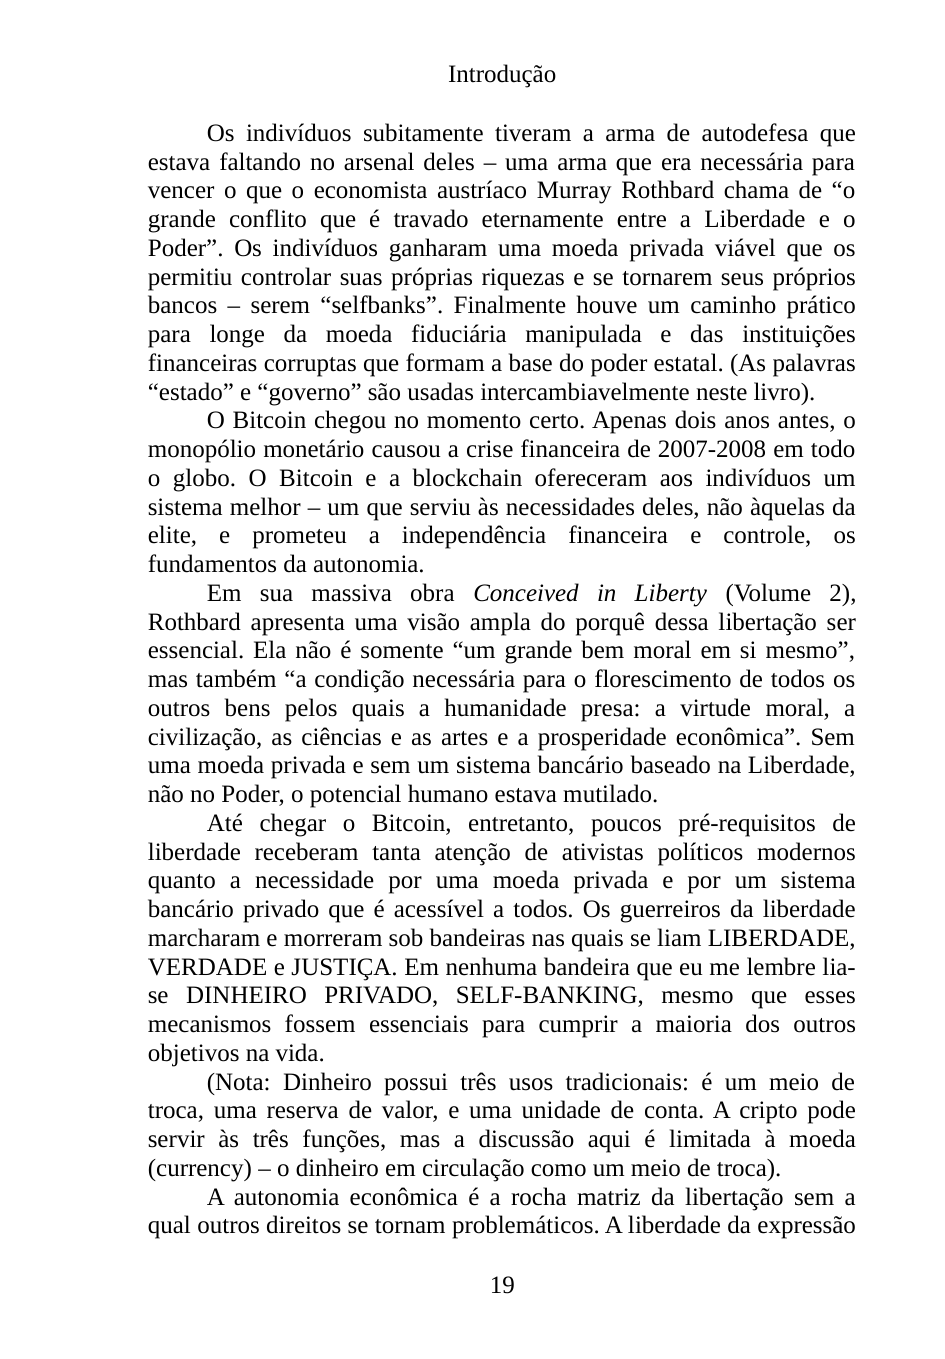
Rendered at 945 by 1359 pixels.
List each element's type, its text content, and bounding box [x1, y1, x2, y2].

text (Nota: Dinheiro possui três usos tradicionais: é um meio de troca, uma reserva de valor, e uma unidade de conta. A cripto pode servir às três funções, mas a discussão aqui é limitada à moeda (currency) – o dinheiro em circulação como um meio de troca). [148, 1067, 856, 1182]
text Até chegar o Bitcoin, entretanto, poucos pré-requisitos de liberdade receberam tanta atenção de ativistas políticos modernos quanto a necessidade por uma moeda privada e por um sistema bancário privado que é acessível a todos. Os guerreiros da liberdade marcharam e morreram sob bandeiras nas quais se liam LIBERDADE, VERDADE e JUSTIÇA. Em nenhuma bandeira que eu me lembre lia-se DINHEIRO PRIVADO, SELF-BANKING, mesmo que esses mecanismos fossem essenciais para cumprir a maioria dos outros objetivos na vida. [148, 808, 856, 1067]
text A autonomia econômica é a rocha matriz da libertação sem a qual outros direitos se tornam problemáticos. A liberdade da expressão [148, 1182, 856, 1239]
text O Bitcoin chegou no momento certo. Apenas dois anos antes, o monopólio monetário causou a crise financeira de 2007-2008 em todo o globo. O Bitcoin e a blockchain ofereceram aos indivíduos um sistema melhor – um que serviu às necessidades deles, não àquelas da elite, e prometeu a independência financeira e controle, os fundamentos da autonomia. [148, 406, 856, 578]
text Os indivíduos subitamente tiveram a arma de autodefesa que estava faltando no arsenal deles – uma arma que era necessária para vencer o que o economista austríaco Murray Rothbard chama de “o grande conflito que é travado eternamente entre a Liberdade e o Poder”. Os indivíduos ganharam uma moeda privada viável que os permitiu controlar suas próprias riquezas e se tornarem seus próprios bancos – serem “selfbanks”. Finalmente houve um caminho prático para longe da moeda fiduciária manipulada e das instituições financeiras corruptas que formam a base do poder estatal. (As palavras “estado” e “governo” são usadas intercambiavelmente neste livro). [148, 118, 856, 406]
text Em sua massiva obra Conceived in Liberty (Volume 2), Rothbard apresenta uma visão ampla do porquê dessa libertação ser essencial. Ela não é somente “um grande bem moral em si mesmo”, mas também “a condição necessária para o florescimento de todos os outros bens pelos quais a humanidade presa: a virtude moral, a civilização, as ciências e as artes e a prosperidade econômica”. Sem uma moeda privada e sem um sistema bancário baseado na Liberdade, não no Poder, o potencial humano estava mutilado. [148, 578, 856, 808]
